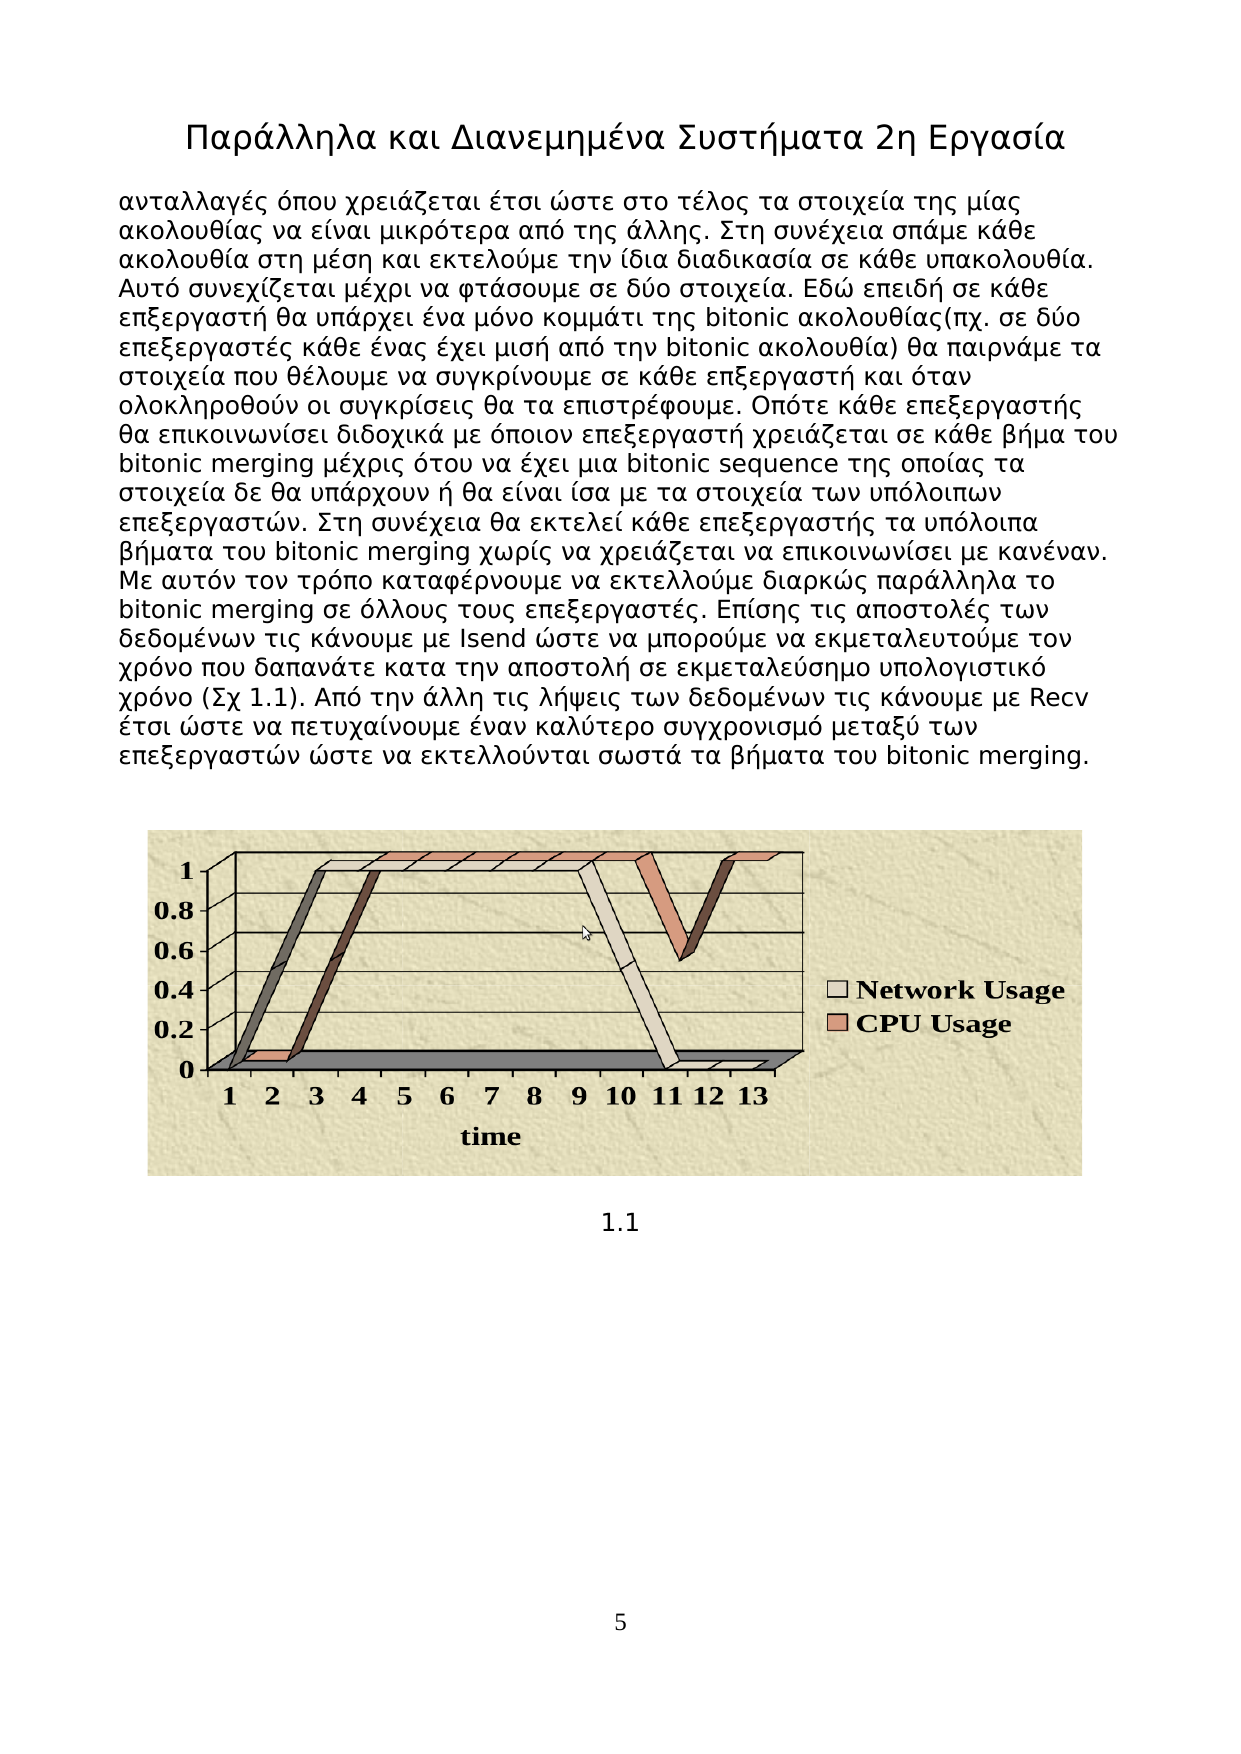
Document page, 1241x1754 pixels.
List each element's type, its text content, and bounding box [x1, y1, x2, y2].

picture [147, 830, 1083, 1176]
text ανταλλαγές όπου χρειάζεται έτσι ώστε στο τέλος τα στοιχεία της μίας ακολουθίας να είναι μικρότερα από της άλλης. Στη συνέχεια σπάμε κάθε ακολουθία στη μέση και εκτελούμε την ίδια διαδικασία σε κάθε υπακολουθία. Αυτό συνεχίζεται μέχρι να φτάσουμε σε δύο στοιχεία. Εδώ επειδή σε κάθε επξεργαστή θα υπάρχει ένα μόνο κομμάτι της bitonic ακολουθίας(πχ. σε δύο επεξεργαστές κάθε ένας έχει μισή από την bitonic ακολουθία) θα παιρνάμε τα στοιχεία που θέλουμε να συγκρίνουμε σε κάθε επξεργαστή και όταν ολοκληροθούν οι συγκρίσεις θα τα επιστρέφουμε. Οπότε κάθε επεξεργαστής θα επικοινωνίσει διδοχικά με όποιον επεξεργαστή χρειάζεται σε κάθε βήμα του bitonic merging μέχρις ότου να έχει μια bitonic sequence της οποίας τα στοιχεία δε θα υπάρχουν ή θα είναι ίσα με τα στοιχεία των υπόλοιπων επεξεργαστών. Στη συνέχεια θα εκτελεί κάθε επεξεργαστής τα υπόλοιπα βήματα του bitonic merging χωρίς να χρειάζεται να επικοινωνίσει με κανέναν. Με αυτόν τον τρόπο καταφέρνουμε να εκτελλούμε διαρκώς παράλληλα το bitonic merging σε όλλους τους επεξεργαστές. Επίσης τις αποστολές των δεδομένων τις κάνουμε με Isend ώστε να μπορούμε να εκμεταλευτούμε τον χρόνο που δαπανάτε κατα την αποστολή σε εκμεταλεύσημο υπολογιστικό χρόνο (Σχ 1.1). Από την άλλη τις λήψεις των δεδομένων τις κάνουμε με Recv έτσι ώστε να πετυχαίνουμε έναν καλύτερο συγχρονισμό μεταξύ των επεξεργαστών ώστε να εκτελλούνται σωστά τα βήματα του bitonic merging. [118, 187, 1122, 770]
text 1.1 [118, 1208, 1122, 1237]
